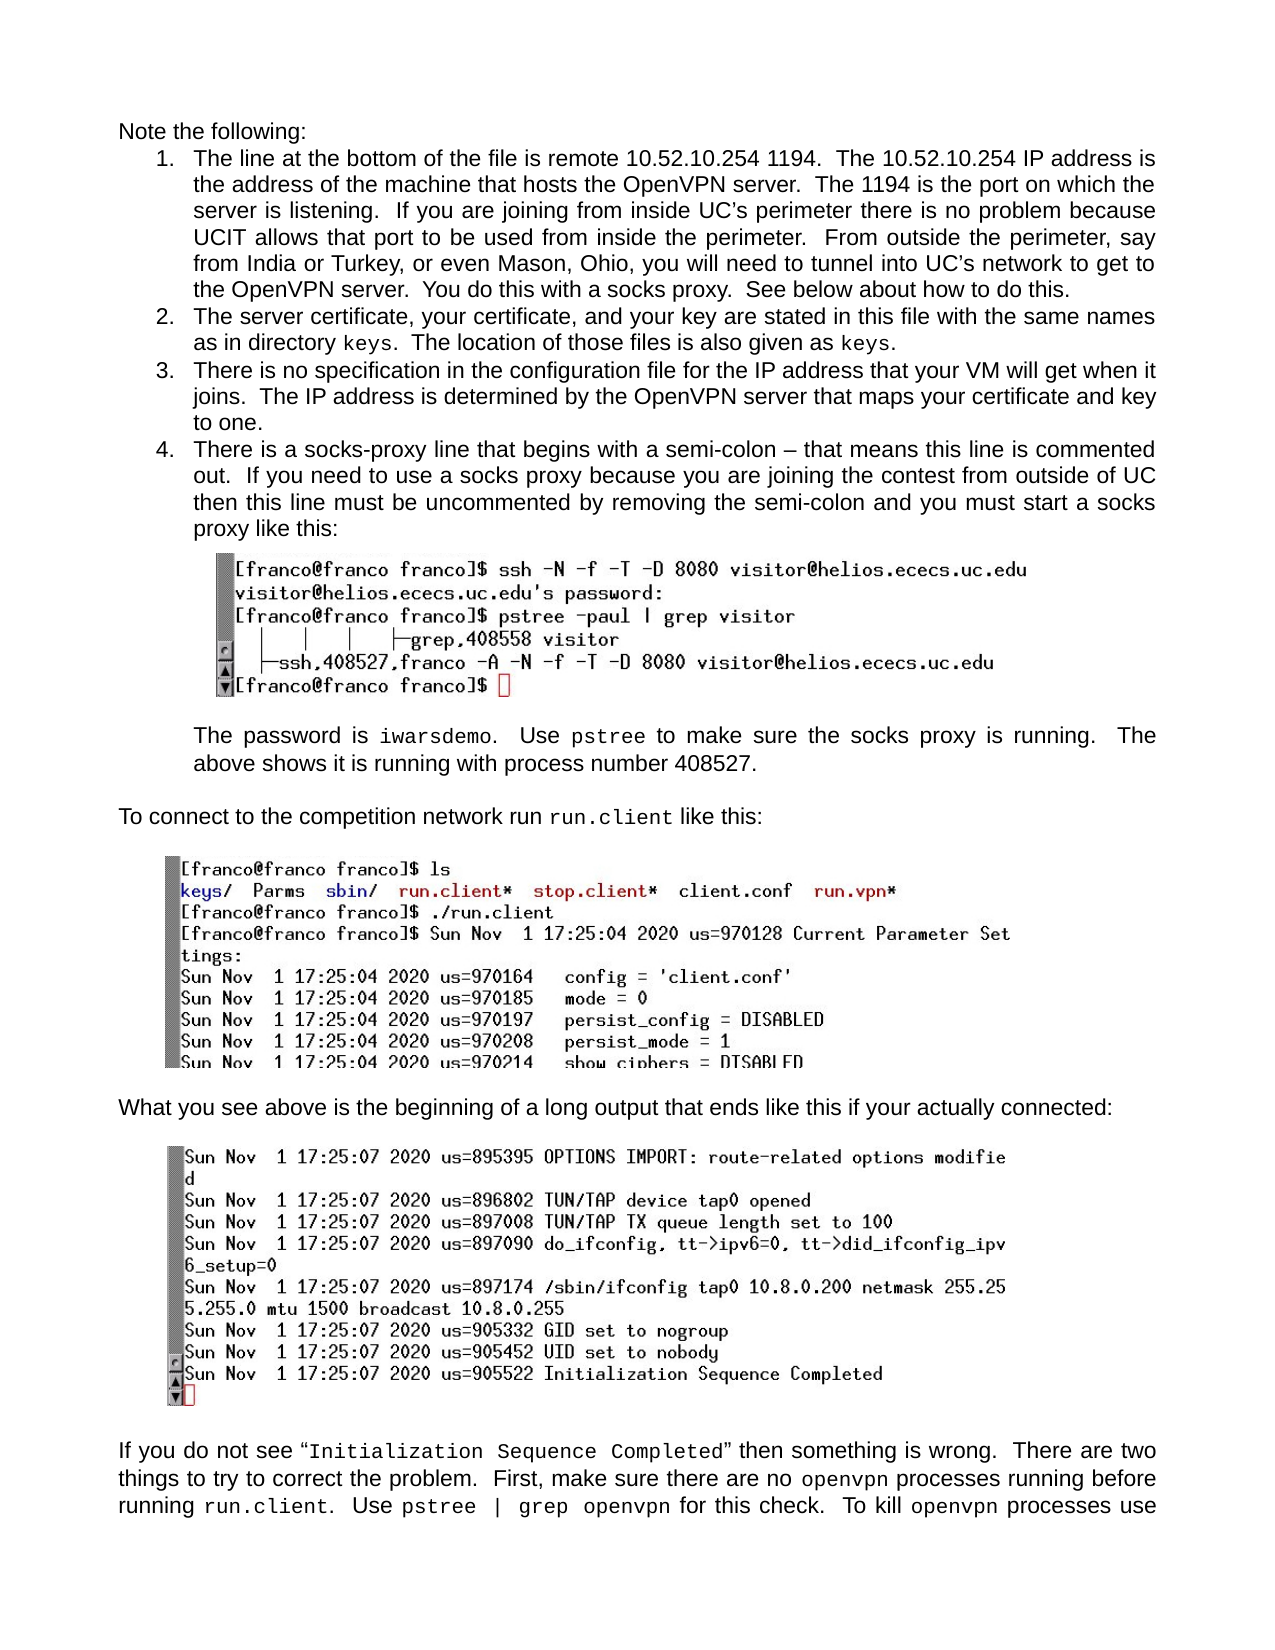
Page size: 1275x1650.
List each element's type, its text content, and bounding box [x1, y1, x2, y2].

list There is a socks-proxy line that begins with a semi-colon – that means this line is commented out. If you need to use a socks proxy because you are joining the contest from outside of UC then this line must be uncommented by removing the semi-colon and you must start a socks proxy like this: [156, 436, 1157, 541]
text The password is iwarsdemo. Use pstree to make sure the socks proxy is running. The above shows it is running with process number 408527. [165, 722, 1157, 777]
text To connect to the competition network run run.client like this: [118, 803, 1157, 831]
list There is no specification in the configuration file for the IP address that your VM will get when it joins. The IP address is determined by the OpenVPN server that maps your certificate and key to one. [156, 357, 1157, 436]
picture [216, 553, 1115, 697]
picture [167, 1146, 1006, 1406]
text If you do not see “Initialization Sequence Completed” then something is wrong. There are two things to try to correct the problem. First, make sure there are no openvpn processes running before running run.client. Use pstree | grep openvpn for this check. To kill openvpn processes use [118, 1437, 1157, 1520]
text Note the following: [118, 118, 1157, 144]
list The server certificate, your certificate, and your key are stated in this file with the same names as in directory keys. The location of those files is also given as keys. [156, 303, 1157, 357]
picture [165, 856, 1011, 1068]
text What you see above is the beginning of a long output that ends like this if your actually connected: [118, 1094, 1157, 1121]
list The line at the bottom of the file is remote 10.52.10.254 1194. The 10.52.10.254 IP address is the address of the machine that hosts the OpenVPN server. The 1194 is the port on which the server is listening. If you are joining from inside UC’s perimeter there is no problem because UCIT allows that port to be used from inside the perimeter. From outside the perimeter, say from India or Turkey, or even Mason, Ohio, you will need to tunnel into UC’s network to get to the OpenVPN server. You do this with a socks proxy. See below about how to do this. [156, 144, 1157, 303]
